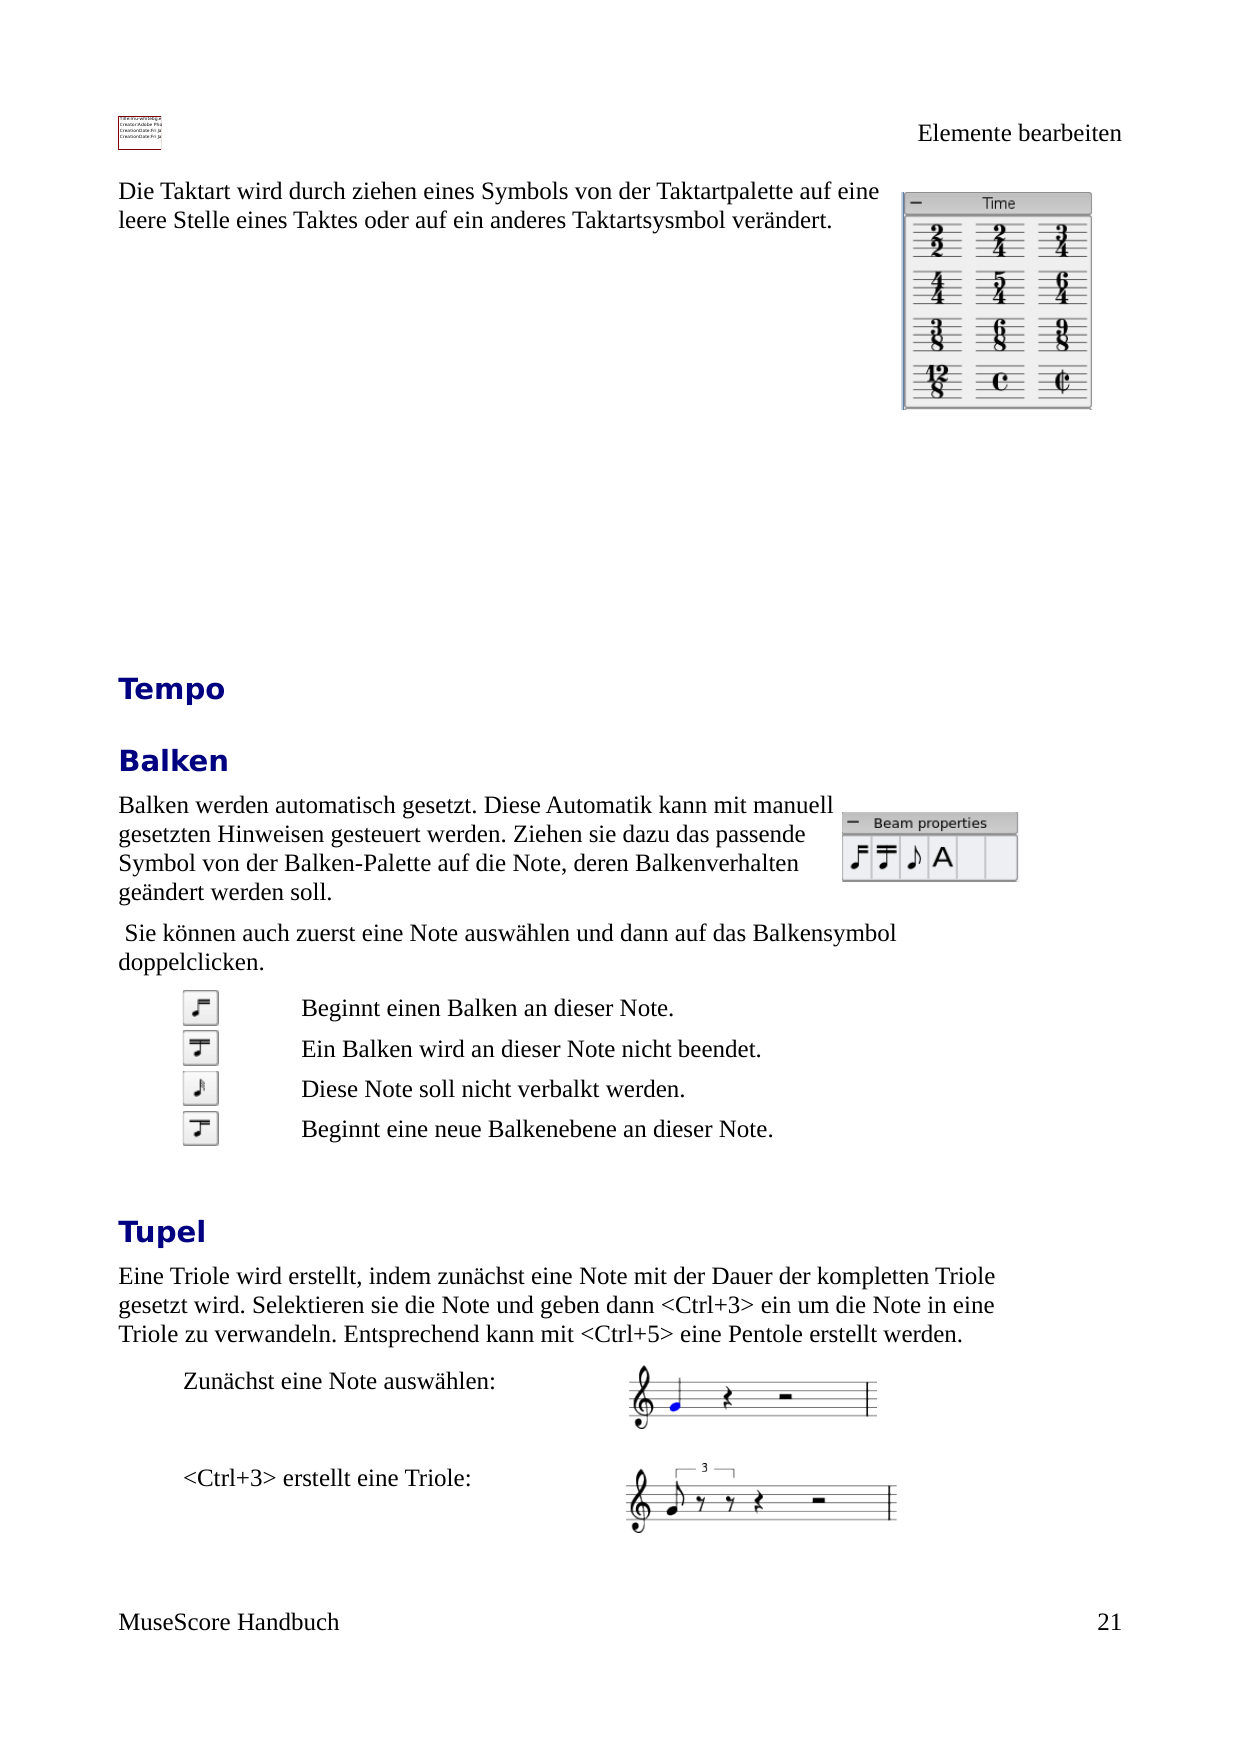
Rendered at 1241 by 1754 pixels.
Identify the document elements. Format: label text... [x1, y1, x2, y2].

table_cell [620, 1464, 1063, 1567]
table_cell [177, 1068, 295, 1108]
text Eine Triole wird erstellt, indem zunächst eine Note mit der Dauer der kompletten Triole gesetzt wird. Selektieren sie die Note und geben dann <Ctrl+3> ein um die Note in eine Triole zu verwandeln. Entsprechend kann mit <Ctrl+5> eine Pentole erstellt werden. [118, 1261, 1004, 1348]
table_cell [177, 1109, 295, 1149]
text Balken werden automatisch gesetzt. Diese Automatik kann mit manuell gesetzten Hinweisen gesteuert werden. Ziehen sie dazu das passende Symbol von der Balken-Palette auf die Note, deren Balkenverhalten geändert werden soll. [118, 790, 1004, 905]
table_header [620, 1360, 1063, 1458]
table_cell [620, 1458, 1063, 1463]
table_cell Ein Balken wird an dieser Note nicht beendet. [295, 1028, 1063, 1068]
table_header Zunächst eine Note auswählen: [177, 1360, 620, 1458]
picture [182, 990, 219, 1026]
subtitle Tempo [118, 672, 1122, 706]
table_cell Diese Note soll nicht verbalkt werden. [295, 1068, 1063, 1108]
picture [628, 1365, 877, 1429]
picture [842, 812, 1020, 882]
table_header [177, 988, 295, 1028]
subtitle Balken [118, 744, 1122, 778]
table_cell [177, 1028, 295, 1068]
picture [182, 1030, 219, 1066]
picture [901, 192, 1093, 410]
subtitle Tupel [118, 1215, 1122, 1249]
picture [182, 1071, 219, 1106]
text Die Taktart wird durch ziehen eines Symbols von der Taktartpalette auf eine leere Stelle eines Taktes oder auf ein anderes Taktartsysmbol verändert. [118, 176, 1004, 409]
picture [182, 1111, 219, 1146]
picture [625, 1463, 897, 1533]
table_cell <Ctrl+3> erstellt eine Triole: [177, 1458, 620, 1567]
table_header Beginnt einen Balken an dieser Note. [295, 988, 1063, 1028]
text Sie können auch zuerst eine Note auswählen und dann auf das Balkensymbol doppelclicken. [118, 918, 1004, 975]
table_cell Beginnt eine neue Balkenebene an dieser Note. [295, 1109, 1063, 1149]
